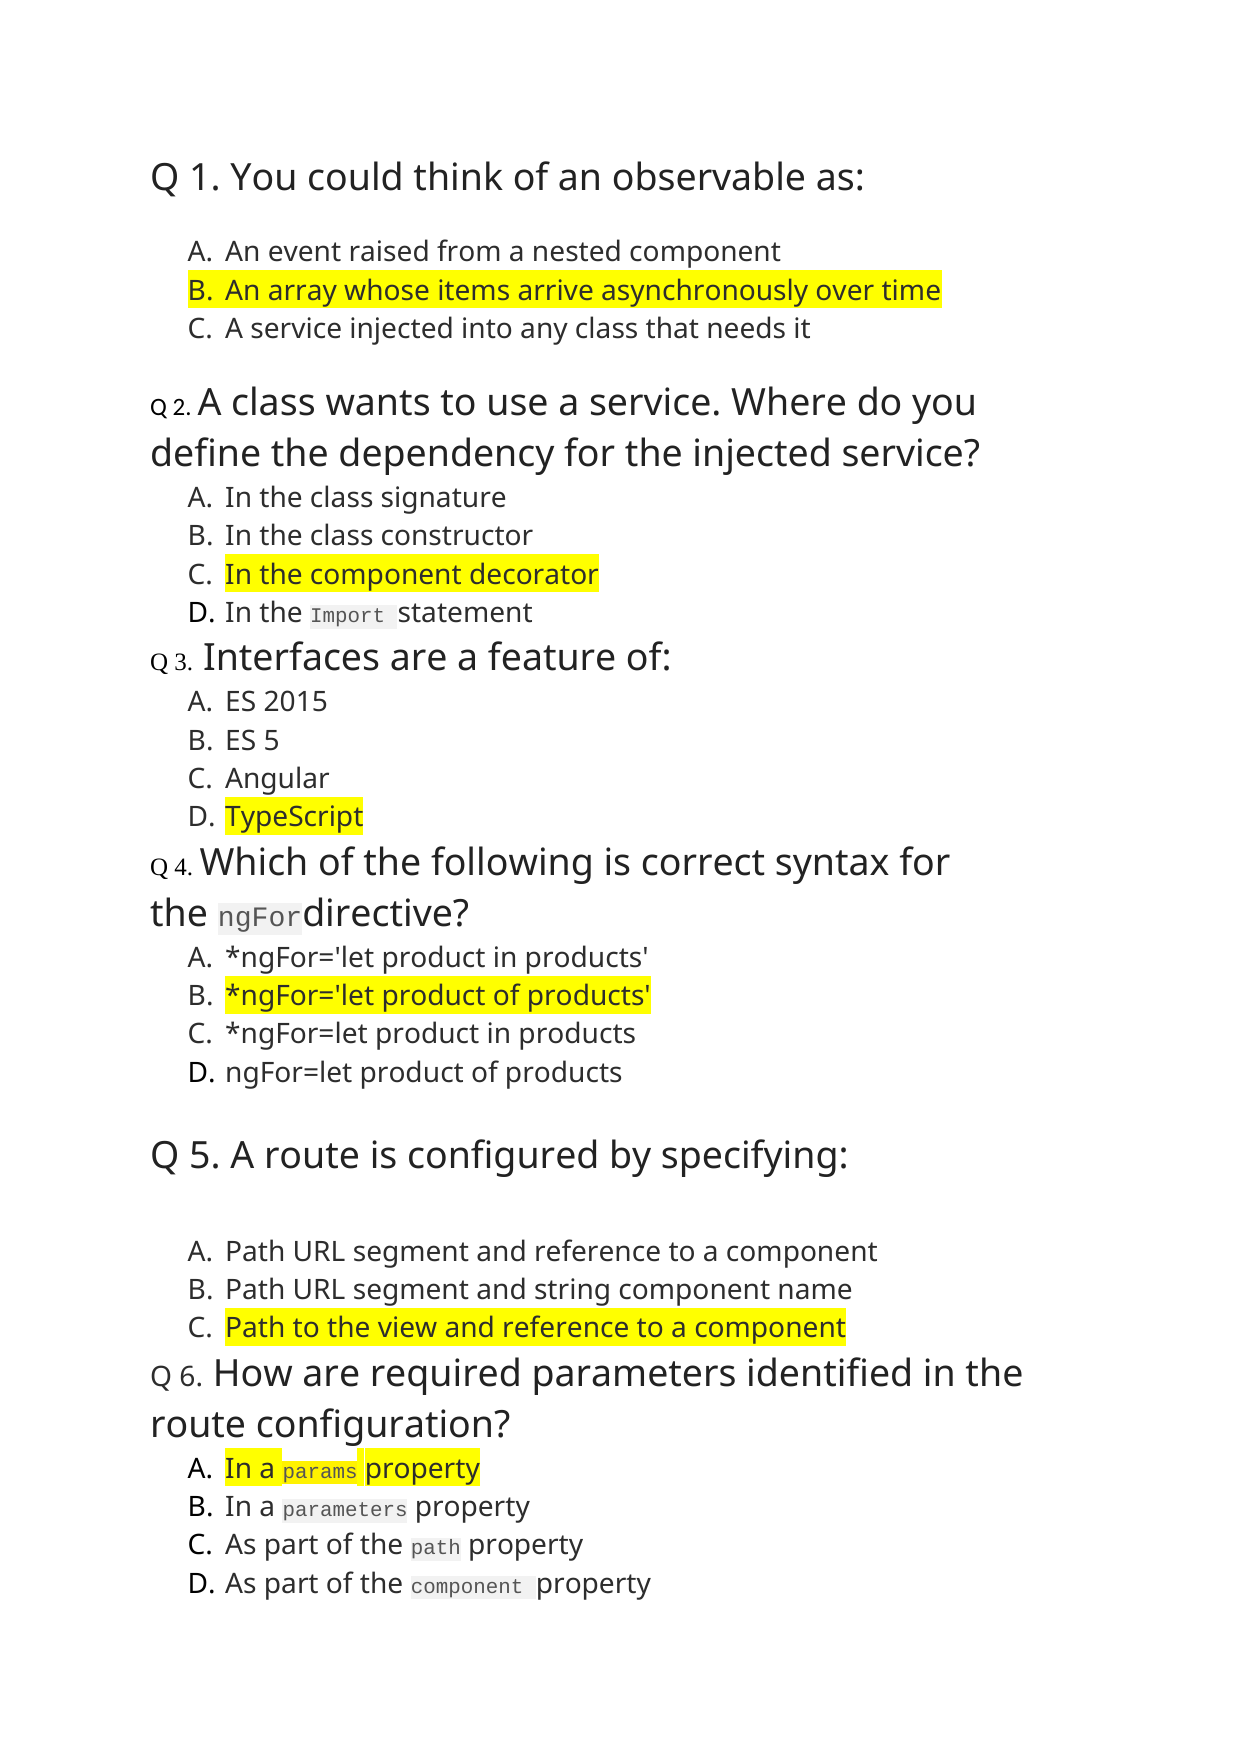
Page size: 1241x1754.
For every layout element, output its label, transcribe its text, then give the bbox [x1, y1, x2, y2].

list TypeScript [187, 797, 1090, 835]
list Path to the view and reference to a component [187, 1308, 1090, 1346]
list As part of the component property [187, 1563, 1090, 1601]
list ES 2015 [187, 682, 1090, 720]
list ES 5 [187, 720, 1090, 758]
list *ngFor='let product of products' [187, 976, 1090, 1014]
list Path URL segment and reference to a component [187, 1231, 1090, 1269]
list In the Import statement [187, 592, 1090, 631]
list Angular [187, 758, 1090, 797]
list A service injected into any class that needs it [187, 308, 1090, 347]
list Path URL segment and string component name [187, 1269, 1090, 1308]
list In a parameters property [187, 1486, 1090, 1525]
list In the component decorator [187, 554, 1090, 592]
list ngFor=let product of products [187, 1052, 1090, 1091]
list An event raised from a nested component [187, 232, 1090, 270]
text Q 2. A class wants to use a service. Where do you define the dependency for the injected service? [150, 375, 1090, 477]
list In the class signature [187, 477, 1090, 516]
list In the class constructor [187, 516, 1090, 554]
text Q 6. How are required parameters identified in the route configuration? [150, 1346, 1090, 1448]
list An array whose items arrive asynchronously over time [187, 270, 1090, 308]
list *ngFor='let product in products' [187, 937, 1090, 976]
text Q 3. Interfaces are a feature of: [150, 631, 1090, 682]
text Q 1. You could think of an observable as: [150, 150, 1090, 201]
text Q 4. Which of the following is correct syntax for the ngFordirective? [150, 835, 1090, 937]
list As part of the path property [187, 1525, 1090, 1563]
list *ngFor=let product in products [187, 1014, 1090, 1052]
text Q 5. A route is configured by specifying: [150, 1129, 1090, 1180]
list In a params property [187, 1448, 1090, 1486]
